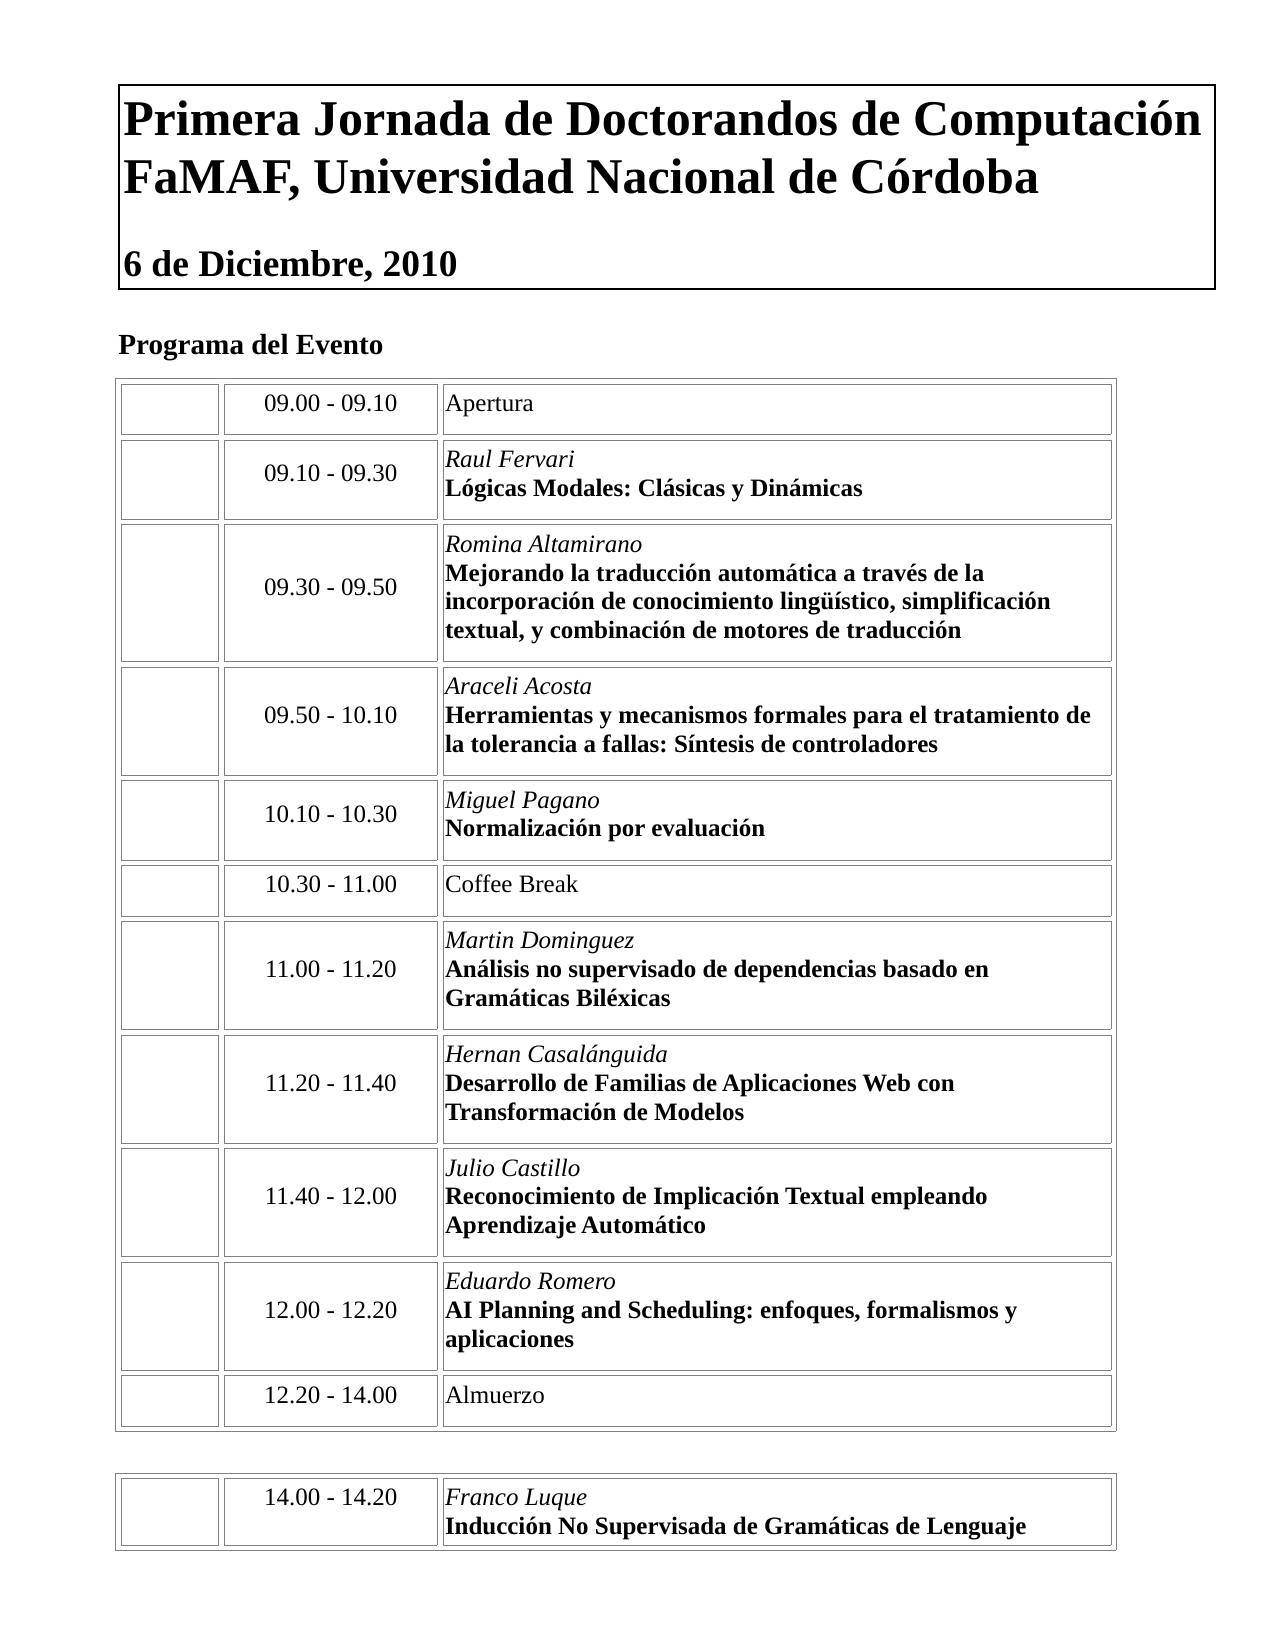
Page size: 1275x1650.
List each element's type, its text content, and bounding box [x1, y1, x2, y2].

table_header Franco Luque Inducción No Supervisada de Gramáticas de Lenguaje [440, 1474, 1113, 1545]
table_cell [122, 781, 218, 859]
table_cell [118, 434, 221, 519]
table_cell Julio Castillo Reconocimiento de Implicación Textual empleando Aprendizaje Automático [440, 1143, 1113, 1256]
table_cell 11.00 - 11.20 [221, 916, 440, 1029]
table_header [122, 1479, 218, 1545]
table_cell Hernan Casalánguida Desarrollo de Familias de Aplicaciones Web con Transformación de Modelos [440, 1029, 1113, 1143]
table_cell 09.50 - 10.10 [221, 661, 440, 775]
table_cell [122, 866, 218, 916]
table_cell Almuerzo [440, 1370, 1113, 1426]
table_header 14.00 - 14.20 [221, 1474, 440, 1545]
table_cell Coffee Break [440, 860, 1113, 916]
table_cell [122, 525, 218, 661]
subtitle 6 de Diciembre, 2010 [120, 237, 1214, 288]
table_header [122, 385, 218, 434]
subtitle Primera Jornada de Doctorandos de Computación FaMAF, Universidad Nacional de Córdoba [120, 86, 1214, 204]
table_cell Martin Dominguez Análisis no supervisado de dependencias basado en Gramáticas Biléxicas [440, 916, 1113, 1029]
table_cell Romina Altamirano Mejorando la traducción automática a través de la incorporación de conocimiento lingüístico, simplificación textual, y combinación de motores de traducción [440, 519, 1113, 661]
table_cell [118, 775, 221, 859]
table_header [118, 1474, 221, 1545]
table_cell [118, 860, 221, 916]
table_cell [118, 1029, 221, 1143]
table_cell Araceli Acosta Herramientas y mecanismos formales para el tratamiento de la tolerancia a fallas: Síntesis de controladores [440, 661, 1113, 775]
table_cell [122, 668, 218, 775]
table_header Apertura [440, 379, 1113, 434]
table_cell [118, 916, 221, 1029]
subtitle Programa del Evento [118, 327, 1216, 361]
table_cell [122, 1149, 218, 1256]
table_header [118, 379, 221, 434]
table_cell Raul Fervari Lógicas Modales: Clásicas y Dinámicas [440, 434, 1113, 519]
table_cell 10.10 - 10.30 [221, 775, 440, 859]
table_cell [122, 1263, 218, 1370]
table_cell [118, 1256, 221, 1370]
table_cell [122, 1036, 218, 1143]
table_cell 12.00 - 12.20 [221, 1256, 440, 1370]
table_cell 09.30 - 09.50 [221, 519, 440, 661]
table_cell 10.30 - 11.00 [221, 860, 440, 916]
table_cell 11.40 - 12.00 [221, 1143, 440, 1256]
table_header 09.00 - 09.10 [221, 379, 440, 434]
table_cell 11.20 - 11.40 [221, 1029, 440, 1143]
table_cell [118, 1143, 221, 1256]
table_cell [118, 1370, 221, 1426]
table_cell 12.20 - 14.00 [221, 1370, 440, 1426]
table_cell 09.10 - 09.30 [221, 434, 440, 519]
table_cell [118, 519, 221, 661]
table_cell [118, 661, 221, 775]
table_cell [122, 922, 218, 1029]
table_cell [122, 1376, 218, 1426]
table_cell Miguel Pagano Normalización por evaluación [440, 775, 1113, 859]
table_cell Eduardo Romero AI Planning and Scheduling: enfoques, formalismos y aplicaciones [440, 1256, 1113, 1370]
table_cell [122, 441, 218, 519]
